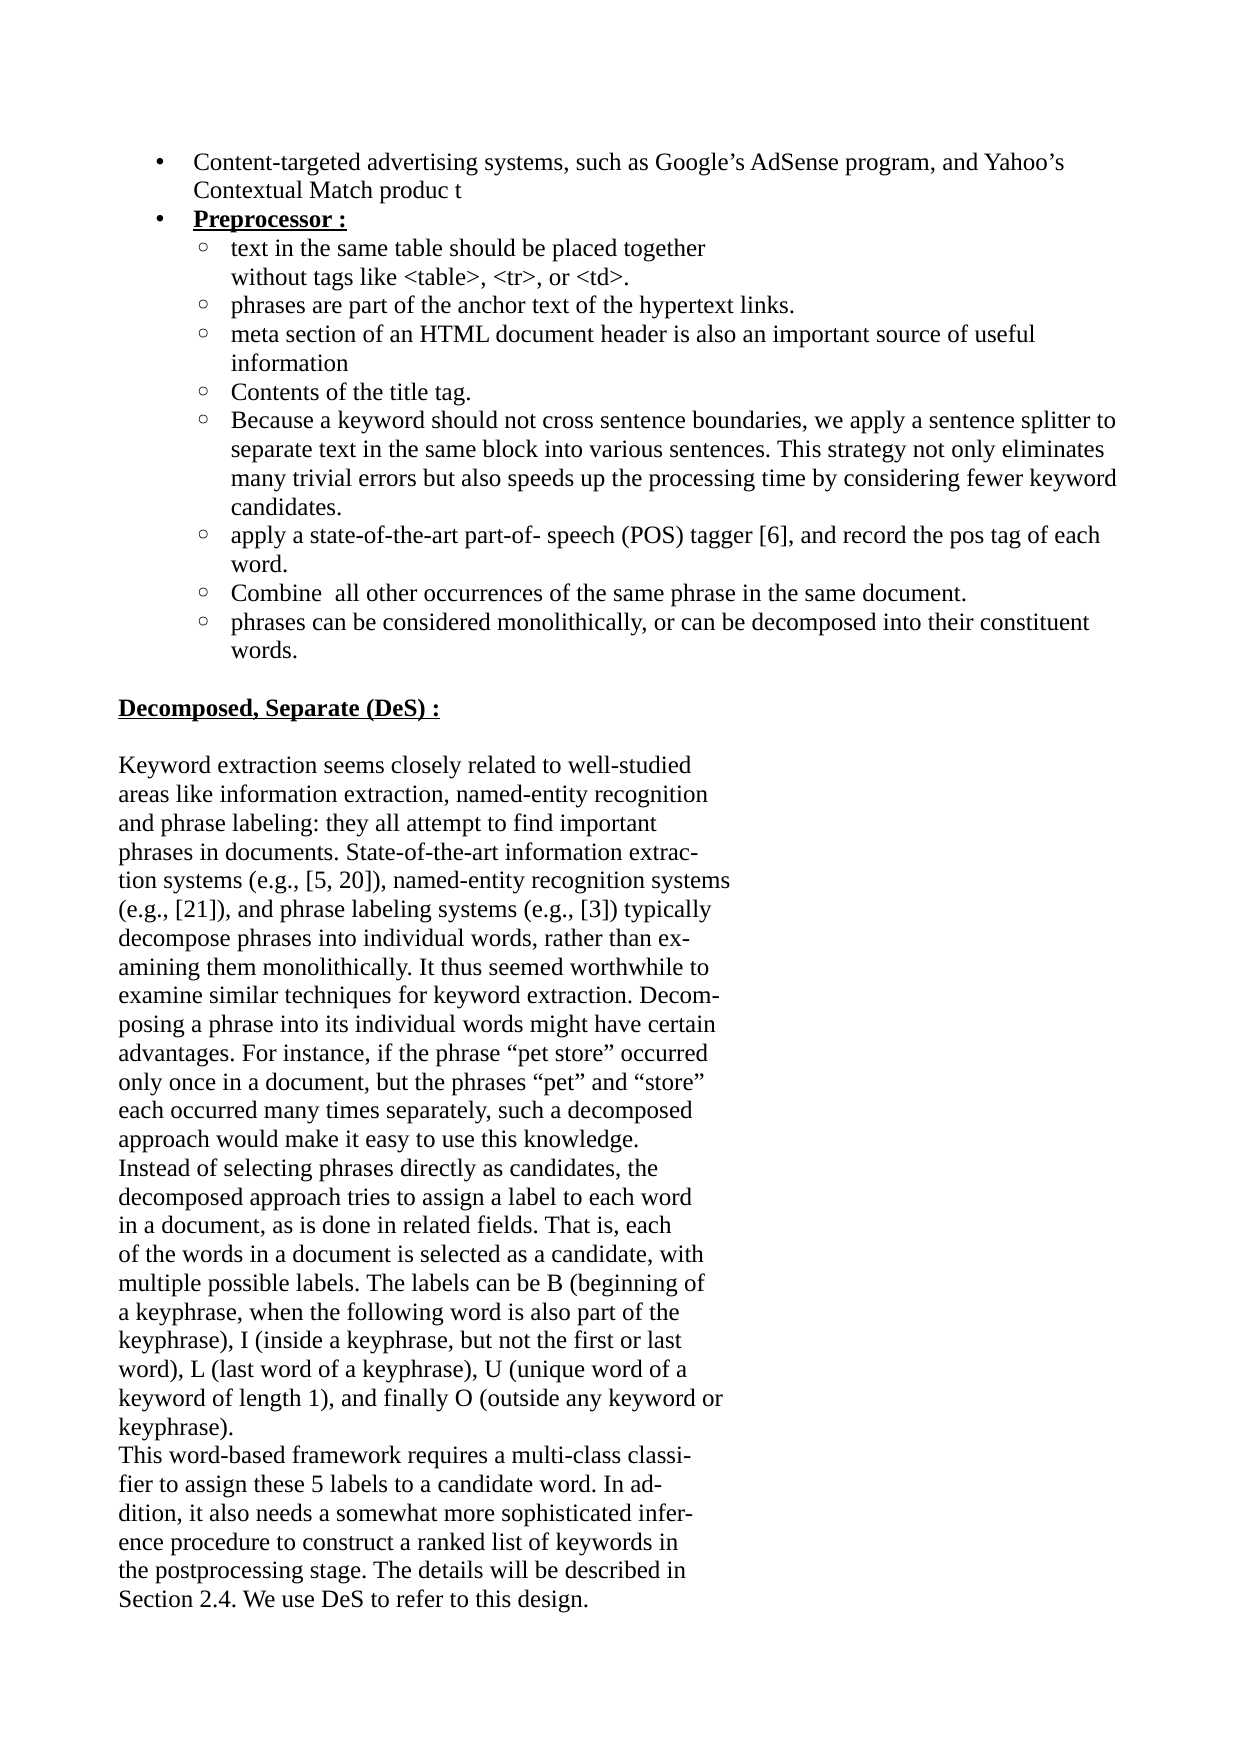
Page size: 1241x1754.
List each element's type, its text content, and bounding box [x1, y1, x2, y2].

text approach would make it easy to use this knowledge. [118, 1124, 1122, 1153]
text Section 2.4. We use DeS to refer to this design. [118, 1584, 1122, 1613]
text each occurred many times separately, such a decomposed [118, 1096, 1122, 1124]
text advantages. For instance, if the phrase “pet store” occurred [118, 1038, 1122, 1067]
text keyword of length 1), and finally O (outside any keyword or [118, 1383, 1122, 1412]
text areas like information extraction, named-entity recognition [118, 779, 1122, 808]
text only once in a document, but the phrases “pet” and “store” [118, 1067, 1122, 1096]
list without tags like <table>, <tr>, or <td>. [193, 262, 1122, 291]
list apply a state-of-the-art part-of- speech (POS) tagger [6], and record the pos tag of each [193, 521, 1122, 549]
text posing a phrase into its individual words might have certain [118, 1009, 1122, 1038]
text a keyphrase, when the following word is also part of the [118, 1297, 1122, 1326]
text of the words in a document is selected as a candidate, with [118, 1239, 1122, 1268]
text decomposed approach tries to assign a label to each word [118, 1182, 1122, 1211]
text tion systems (e.g., [5, 20]), named-entity recognition systems [118, 866, 1122, 894]
text multiple possible labels. The labels can be B (beginning of [118, 1268, 1122, 1297]
text and phrase labeling: they all attempt to find important [118, 808, 1122, 837]
text word), L (last word of a keyphrase), U (unique word of a [118, 1354, 1122, 1383]
text dition, it also needs a somewhat more sophisticated infer- [118, 1498, 1122, 1527]
list word. [193, 549, 1122, 578]
text in a document, as is done in related fields. That is, each [118, 1211, 1122, 1239]
list meta section of an HTML document header is also an important source of useful information [193, 319, 1122, 377]
list phrases are part of the anchor text of the hypertext links. [193, 291, 1122, 319]
text fier to assign these 5 labels to a candidate word. In ad- [118, 1469, 1122, 1498]
text ence procedure to construct a ranked list of keywords in [118, 1527, 1122, 1556]
text examine similar techniques for keyword extraction. Decom- [118, 981, 1122, 1009]
text keyphrase), I (inside a keyphrase, but not the first or last [118, 1326, 1122, 1354]
list Contents of the title tag. [193, 377, 1122, 406]
list Combine all other occurrences of the same phrase in the same document. [193, 578, 1122, 607]
text decompose phrases into individual words, rather than ex- [118, 923, 1122, 952]
text phrases in documents. State-of-the-art information extrac- [118, 837, 1122, 866]
text This word-based framework requires a multi-class classi- [118, 1441, 1122, 1469]
text Decomposed, Separate (DeS) : [118, 693, 1122, 722]
list phrases can be considered monolithically, or can be decomposed into their constituent words. [193, 607, 1122, 664]
text Instead of selecting phrases directly as candidates, the [118, 1153, 1122, 1182]
list Preprocessor : [156, 204, 1122, 233]
text keyphrase). [118, 1412, 1122, 1441]
list Content-targeted advertising systems, such as Google’s AdSense program, and Yahoo’s Contextual Match produc t [156, 147, 1122, 204]
text Keyword extraction seems closely related to well-studied [118, 751, 1122, 779]
text (e.g., [21]), and phrase labeling systems (e.g., [3]) typically [118, 894, 1122, 923]
text amining them monolithically. It thus seemed worthwhile to [118, 952, 1122, 981]
text the postprocessing stage. The details will be described in [118, 1556, 1122, 1584]
list text in the same table should be placed together [193, 233, 1122, 262]
list Because a keyword should not cross sentence boundaries, we apply a sentence splitter to separate text in the same block into various sentences. This strategy not only eliminates many trivial errors but also speeds up the processing time by considering fewer keyword candidates. [193, 406, 1122, 521]
